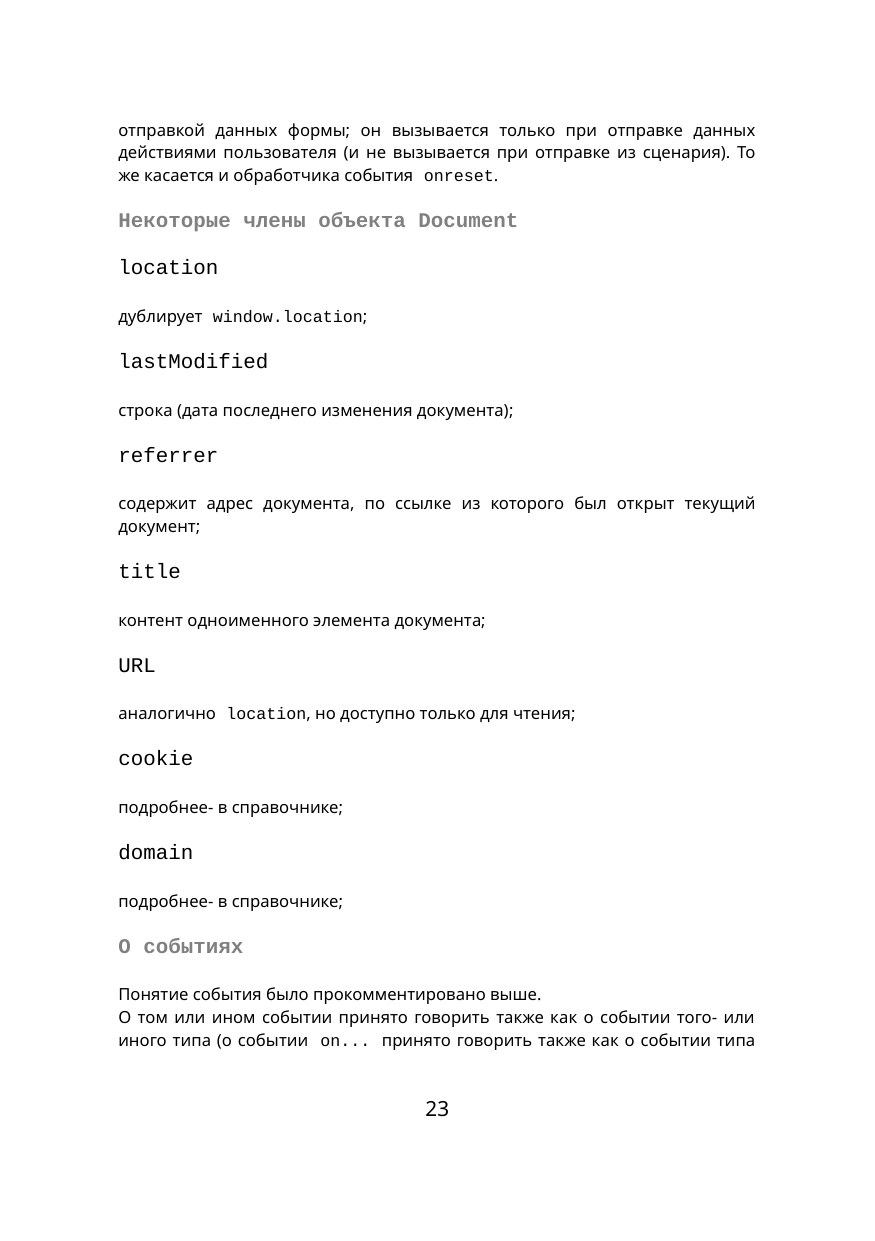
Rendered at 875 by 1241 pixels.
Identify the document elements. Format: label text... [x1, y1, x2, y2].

text О том или ином событии принято говорить также как о событии того- или иного типа (о событии on... принято говорить также как о событии типа [118, 1006, 756, 1051]
text отправкой данных формы; он вызывается только при отправке данных действиями пользователя (и не вызывается при отправке из сценария). То же касается и обработчика события onreset. [118, 118, 756, 186]
text аналогично location, но доступно только для чтения; [118, 702, 756, 725]
text подробнее- в справочнике; [118, 889, 756, 912]
text domain [118, 842, 756, 866]
text дублирует window.location; [118, 304, 756, 327]
text referrer [118, 445, 756, 468]
text title [118, 561, 756, 585]
text lastModified [118, 351, 756, 375]
text location [118, 257, 756, 281]
text контент одноименного элемента документа; [118, 608, 756, 631]
text Некоторые члены объекта Document [118, 210, 756, 234]
text подробнее- в справочнике; [118, 796, 756, 818]
text cookie [118, 748, 756, 772]
text О событиях [118, 936, 756, 959]
text URL [118, 655, 756, 678]
text содержит адрес документа, по ссылке из которого был открыт текущий документ; [118, 492, 756, 537]
text строка (дата последнего изменения документа); [118, 398, 756, 421]
text Понятие события было прокомментировано выше. [118, 983, 756, 1006]
